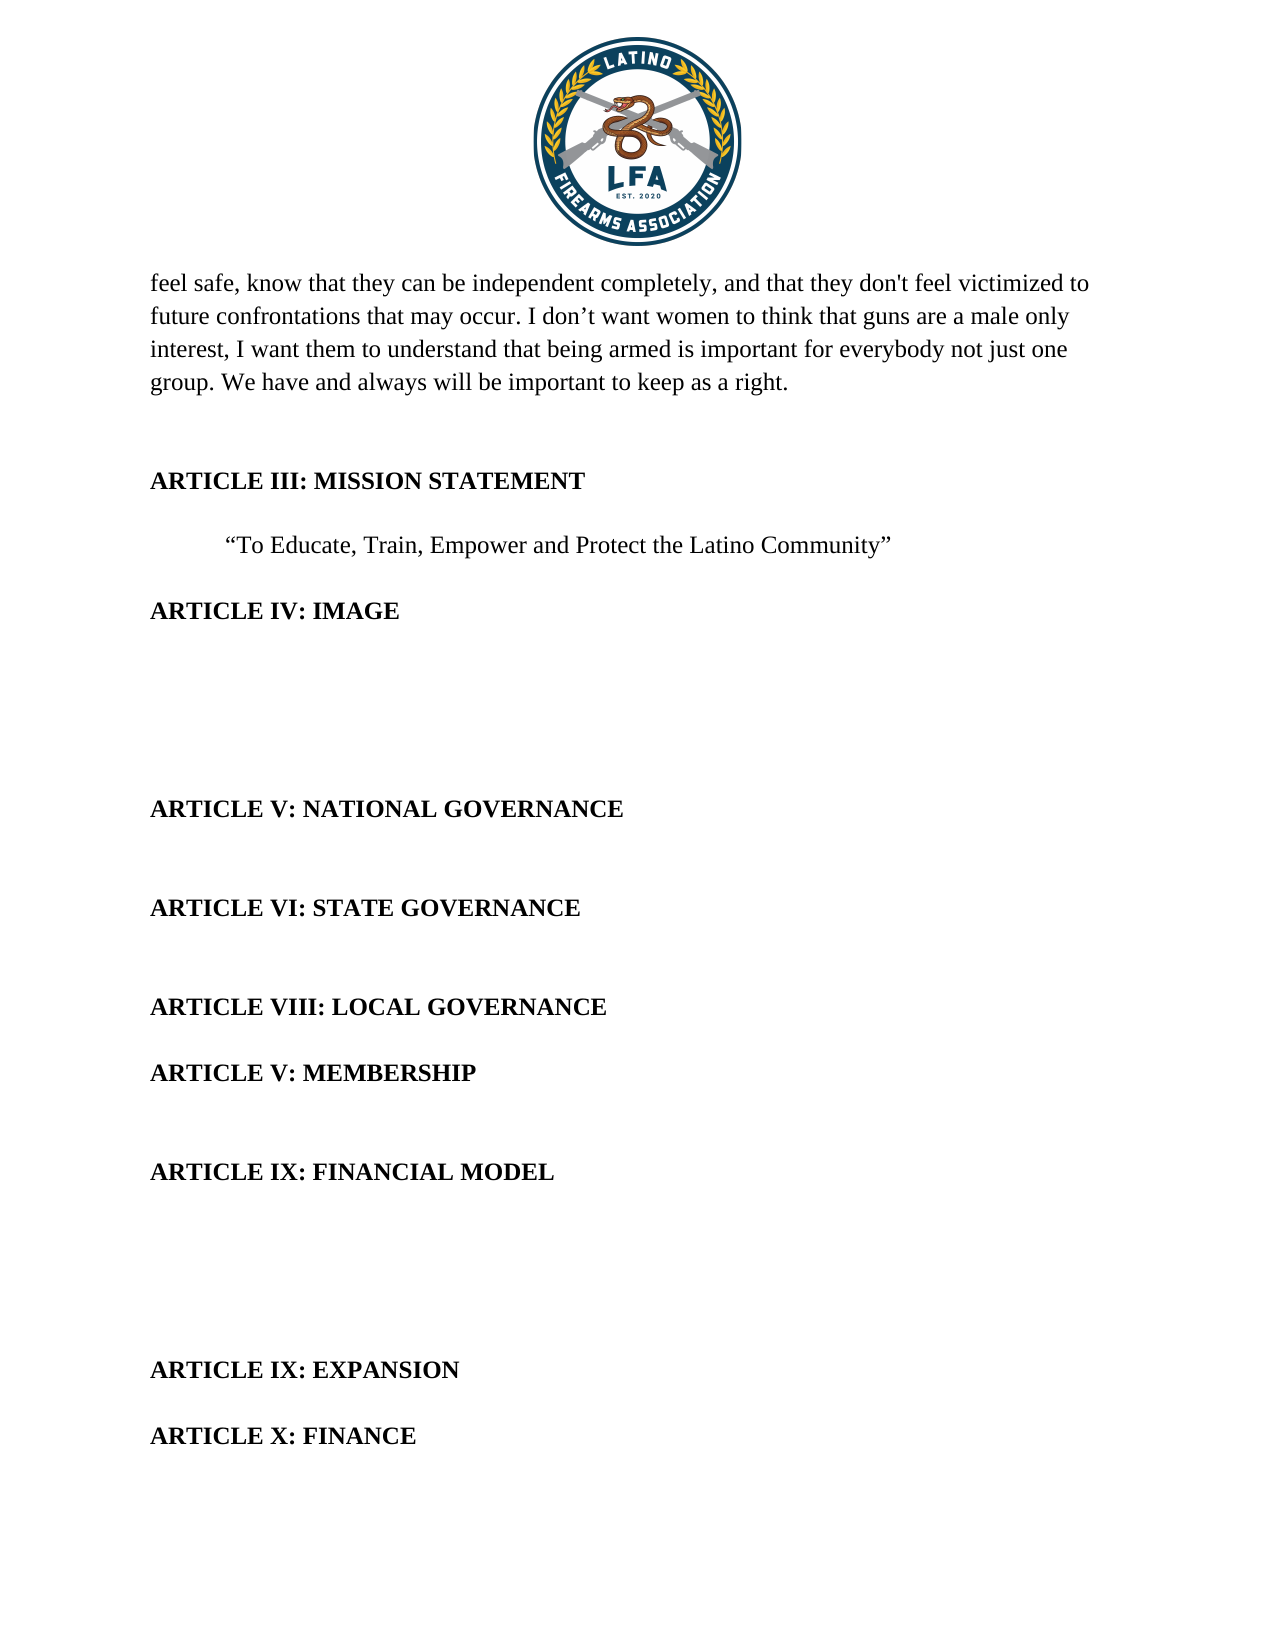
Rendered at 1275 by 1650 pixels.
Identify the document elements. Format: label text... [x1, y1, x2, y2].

text ARTICLE IX: EXPANSION [150, 1355, 1125, 1384]
text ARTICLE V: MEMBERSHIP [150, 1058, 1125, 1087]
text “To Educate, Train, Empower and Protect the Latino Community” [150, 530, 1125, 558]
text feel safe, know that they can be independent completely, and that they don't feel victimized to future confrontations that may occur. I don’t want women to think that guns are a male only interest, I want them to understand that being armed is important for everybody not just one group. We have and always will be important to keep as a right. [150, 150, 1125, 396]
text ARTICLE IV: IMAGE [150, 596, 1125, 624]
text ARTICLE V: NATIONAL GOVERNANCE [150, 794, 1125, 823]
text ARTICLE VI: STATE GOVERNANCE [150, 893, 1125, 922]
text ARTICLE IX: FINANCIAL MODEL [150, 1124, 1125, 1186]
text ARTICLE X: FINANCE [150, 1421, 1125, 1450]
text ARTICLE III: MISSION STATEMENT [150, 466, 1125, 495]
text ARTICLE VIII: LOCAL GOVERNANCE [150, 992, 1125, 1021]
picture [533, 37, 742, 150]
